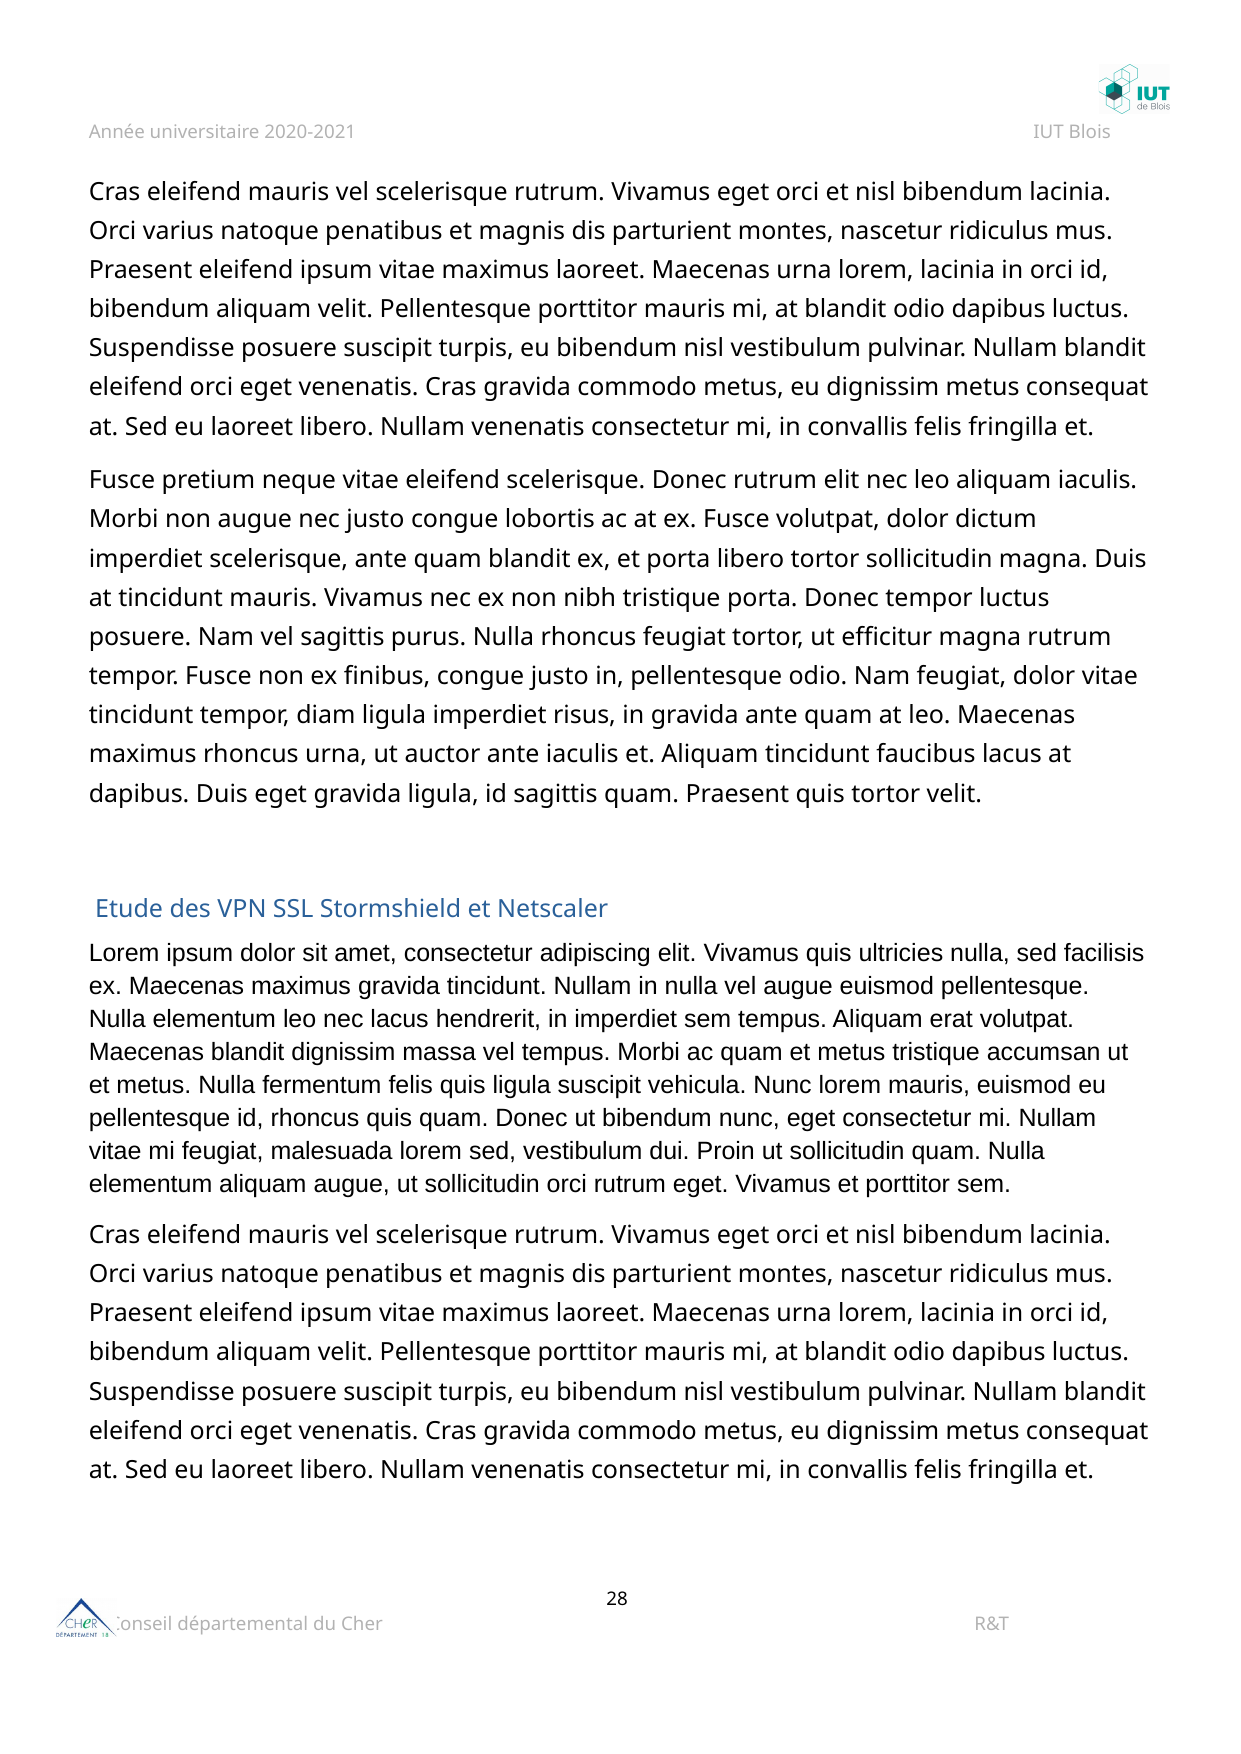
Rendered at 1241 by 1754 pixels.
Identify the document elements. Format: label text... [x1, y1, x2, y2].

text Lorem ipsum dolor sit amet, consectetur adipiscing elit. Vivamus quis ultricies nulla, sed facilisis ex. Maecenas maximus gravida tincidunt. Nullam in nulla vel augue euismod pellentesque. Nulla elementum leo nec lacus hendrerit, in imperdiet sem tempus. Aliquam erat volutpat. Maecenas blandit dignissim massa vel tempus. Morbi ac quam et metus tristique accumsan ut et metus. Nulla fermentum felis quis ligula suscipit vehicula. Nunc lorem mauris, euismod eu pellentesque id, rhoncus quis quam. Donec ut bibendum nunc, eget consectetur mi. Nullam vitae mi feugiat, malesuada lorem sed, vestibulum dui. Proin ut sollicitudin quam. Nulla elementum aliquam augue, ut sollicitudin orci rutrum eget. Vivamus et porttitor sem. [88, 938, 1151, 1198]
subtitle Etude des VPN SSL Stormshield et Netscaler [88, 891, 1151, 925]
picture [1098, 64, 1170, 114]
picture [56, 1598, 117, 1637]
text Fusce pretium neque vitae eleifend scelerisque. Donec rutrum elit nec leo aliquam iaculis. Morbi non augue nec justo congue lobortis ac at ex. Fusce volutpat, dolor dictum imperdiet scelerisque, ante quam blandit ex, et porta libero tortor sollicitudin magna. Duis at tincidunt mauris. Vivamus nec ex non nibh tristique porta. Donec tempor luctus posuere. Nam vel sagittis purus. Nulla rhoncus feugiat tortor, ut efficitur magna rutrum tempor. Fusce non ex finibus, congue justo in, pellentesque odio. Nam feugiat, dolor vitae tincidunt tempor, diam ligula imperdiet risus, in gravida ante quam at leo. Maecenas maximus rhoncus urna, ut auctor ante iaculis et. Aliquam tincidunt faucibus lacus at dapibus. Duis eget gravida ligula, id sagittis quam. Praesent quis tortor velit. [88, 462, 1151, 809]
text Cras eleifend mauris vel scelerisque rutrum. Vivamus eget orci et nisl bibendum lacinia. Orci varius natoque penatibus et magnis dis parturient montes, nascetur ridiculus mus. Praesent eleifend ipsum vitae maximus laoreet. Maecenas urna lorem, lacinia in orci id, bibendum aliquam velit. Pellentesque porttitor mauris mi, at blandit odio dapibus luctus. Suspendisse posuere suscipit turpis, eu bibendum nisl vestibulum pulvinar. Nullam blandit eleifend orci eget venenatis. Cras gravida commodo metus, eu dignissim metus consequat at. Sed eu laoreet libero. Nullam venenatis consectetur mi, in convallis felis fringilla et. [88, 173, 1151, 442]
text Cras eleifend mauris vel scelerisque rutrum. Vivamus eget orci et nisl bibendum lacinia. Orci varius natoque penatibus et magnis dis parturient montes, nascetur ridiculus mus. Praesent eleifend ipsum vitae maximus laoreet. Maecenas urna lorem, lacinia in orci id, bibendum aliquam velit. Pellentesque porttitor mauris mi, at blandit odio dapibus luctus. Suspendisse posuere suscipit turpis, eu bibendum nisl vestibulum pulvinar. Nullam blandit eleifend orci eget venenatis. Cras gravida commodo metus, eu dignissim metus consequat at. Sed eu laoreet libero. Nullam venenatis consectetur mi, in convallis felis fringilla et. [88, 1216, 1151, 1486]
